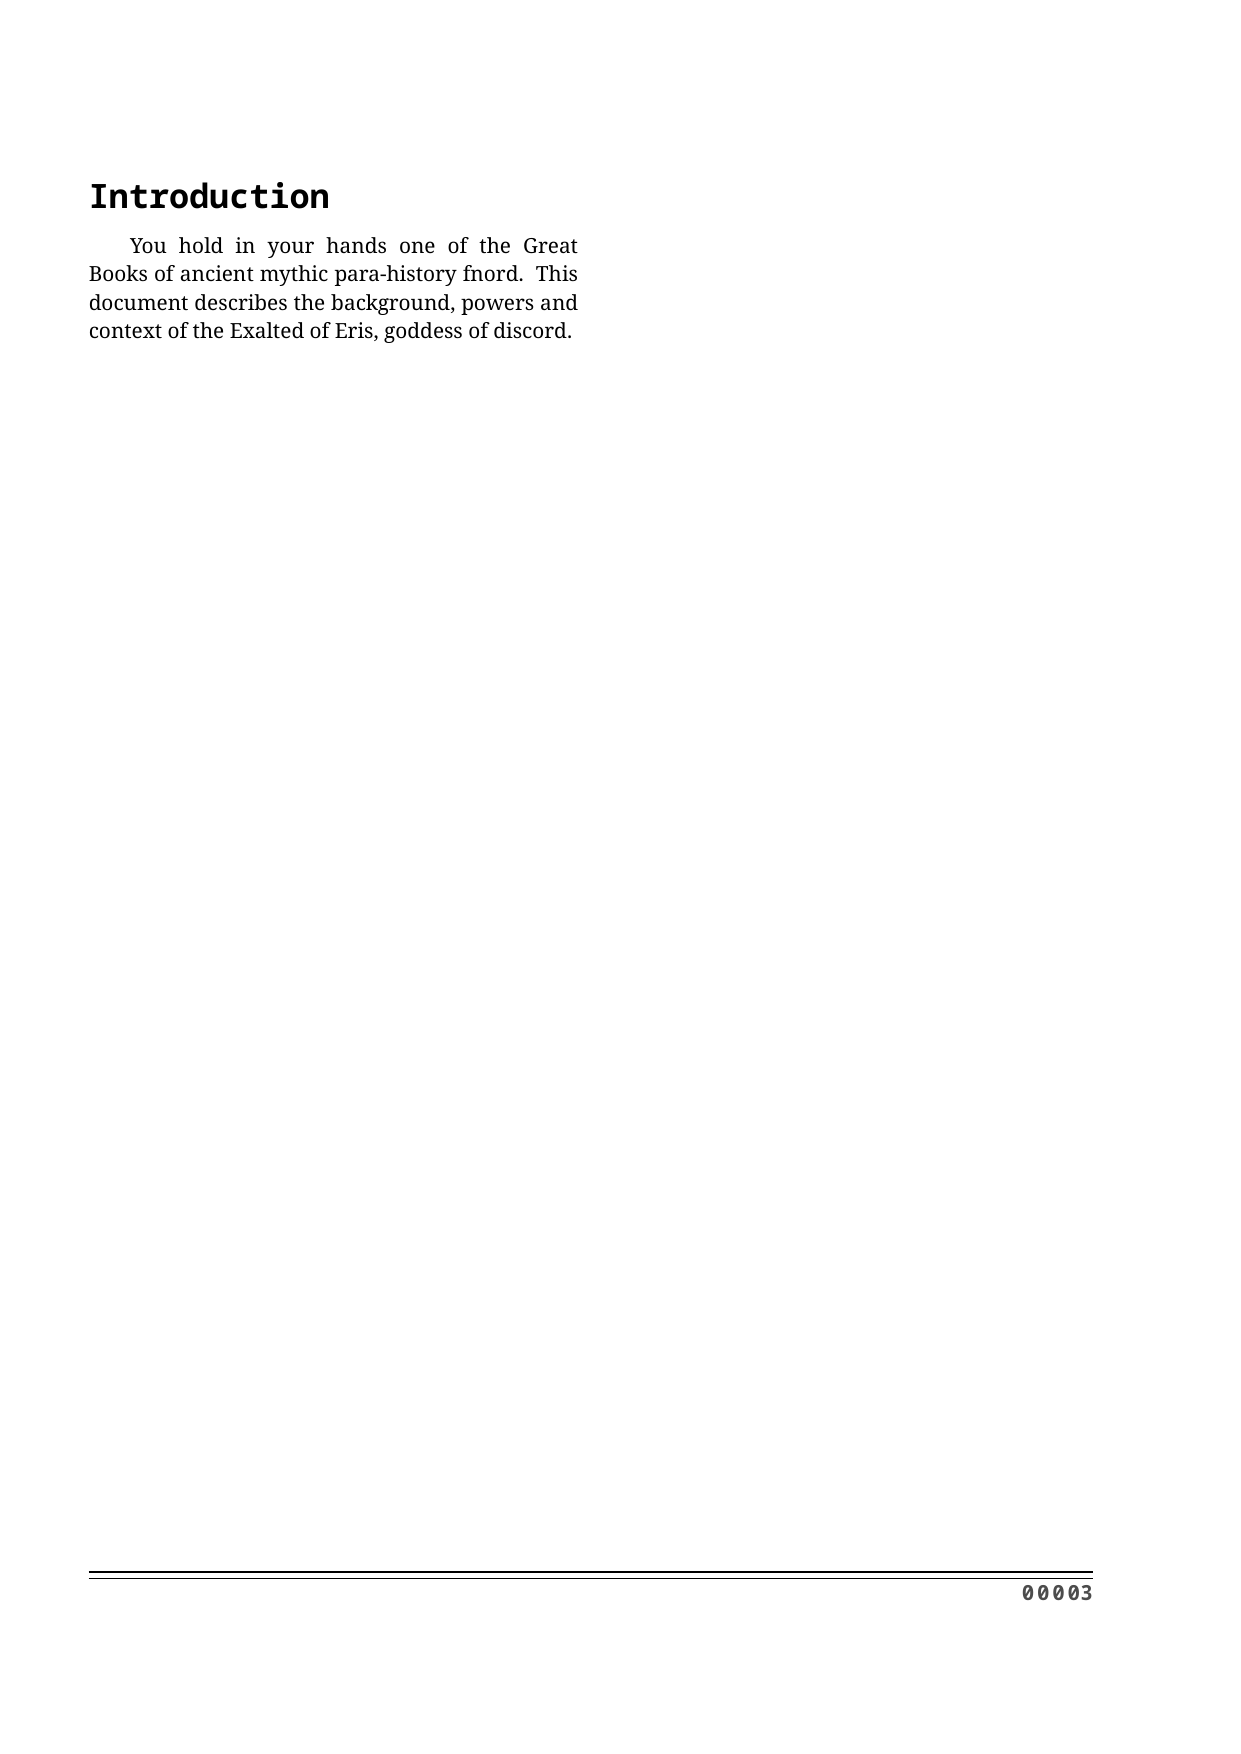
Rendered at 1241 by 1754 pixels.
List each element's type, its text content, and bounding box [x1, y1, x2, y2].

text You hold in your hands one of the Great Books of ancient mythic para-history fnord. This document describes the background, powers and context of the Exalted of Eris, goddess of discord. [88, 231, 579, 344]
subtitle Introduction [88, 173, 579, 218]
